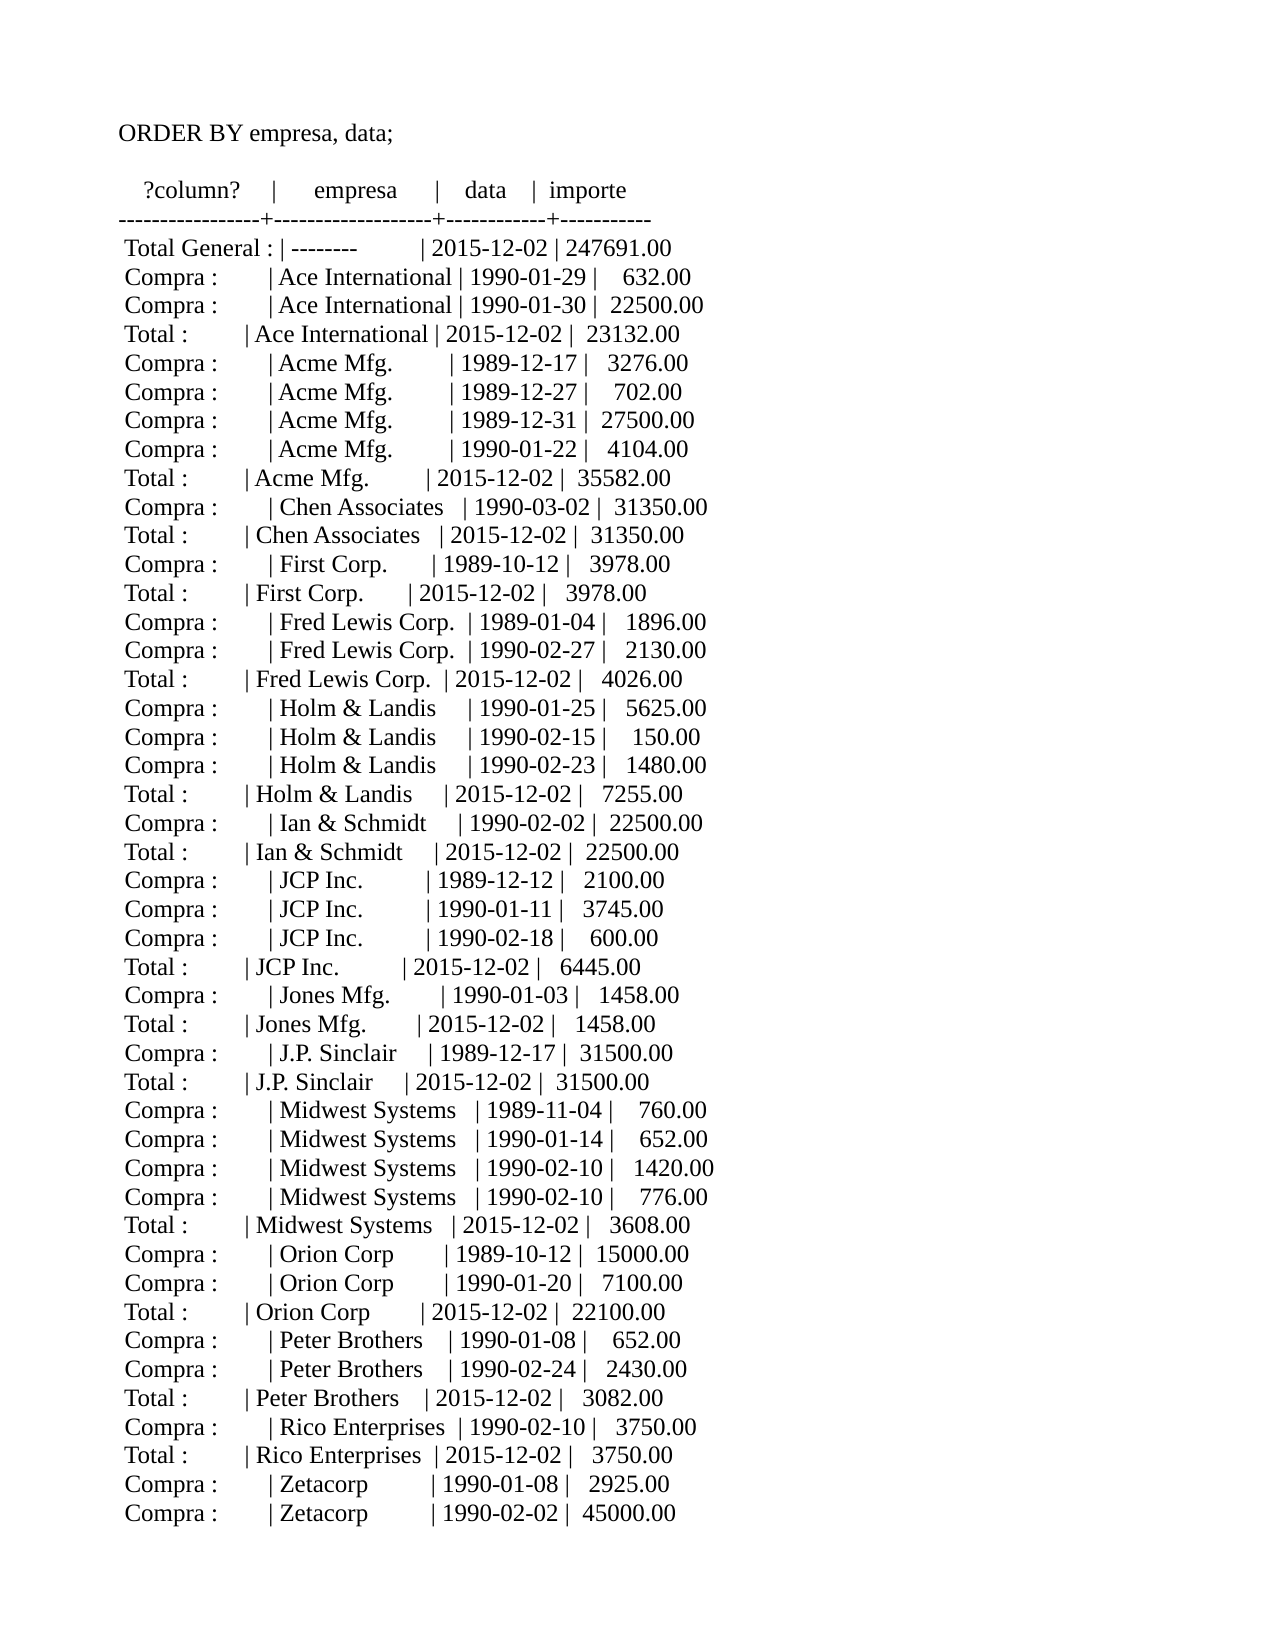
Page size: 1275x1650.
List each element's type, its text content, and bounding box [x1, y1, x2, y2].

text Compra : | Ace International | 1990-01-29 | 632.00 [118, 262, 1157, 291]
text -----------------+-------------------+------------+----------- [118, 204, 1157, 233]
text Compra : | Ace International | 1990-01-30 | 22500.00 [118, 291, 1157, 319]
text Total : | First Corp. | 2015-12-02 | 3978.00 [118, 578, 1157, 607]
text Compra : | Peter Brothers | 1990-01-08 | 652.00 [118, 1326, 1157, 1354]
text Compra : | Holm & Landis | 1990-02-23 | 1480.00 [118, 751, 1157, 779]
text Total : | Chen Associates | 2015-12-02 | 31350.00 [118, 521, 1157, 549]
text Compra : | JCP Inc. | 1990-01-11 | 3745.00 [118, 894, 1157, 923]
text Compra : | Midwest Systems | 1990-02-10 | 776.00 [118, 1182, 1157, 1211]
text Compra : | Fred Lewis Corp. | 1990-02-27 | 2130.00 [118, 636, 1157, 664]
text Compra : | Holm & Landis | 1990-02-15 | 150.00 [118, 722, 1157, 751]
text Total : | Ian & Schmidt | 2015-12-02 | 22500.00 [118, 837, 1157, 866]
text Total : | Orion Corp | 2015-12-02 | 22100.00 [118, 1297, 1157, 1326]
text Total : | Peter Brothers | 2015-12-02 | 3082.00 [118, 1383, 1157, 1412]
text ORDER BY empresa, data; [118, 118, 1157, 147]
text Total : | Acme Mfg. | 2015-12-02 | 35582.00 [118, 463, 1157, 492]
text Compra : | Acme Mfg. | 1989-12-17 | 3276.00 [118, 348, 1157, 377]
text Total : | Holm & Landis | 2015-12-02 | 7255.00 [118, 779, 1157, 808]
text Total : | Midwest Systems | 2015-12-02 | 3608.00 [118, 1211, 1157, 1239]
text Compra : | Zetacorp | 1990-02-02 | 45000.00 [118, 1498, 1157, 1527]
text Total : | JCP Inc. | 2015-12-02 | 6445.00 [118, 952, 1157, 981]
text Total General : | -------- | 2015-12-02 | 247691.00 [118, 233, 1157, 262]
text Compra : | First Corp. | 1989-10-12 | 3978.00 [118, 549, 1157, 578]
text Compra : | Orion Corp | 1989-10-12 | 15000.00 [118, 1239, 1157, 1268]
text Total : | J.P. Sinclair | 2015-12-02 | 31500.00 [118, 1067, 1157, 1096]
text Compra : | Orion Corp | 1990-01-20 | 7100.00 [118, 1268, 1157, 1297]
text Compra : | JCP Inc. | 1990-02-18 | 600.00 [118, 923, 1157, 952]
text Compra : | Midwest Systems | 1989-11-04 | 760.00 [118, 1096, 1157, 1124]
text Compra : | Zetacorp | 1990-01-08 | 2925.00 [118, 1469, 1157, 1498]
text Compra : | Acme Mfg. | 1990-01-22 | 4104.00 [118, 434, 1157, 463]
text Total : | Ace International | 2015-12-02 | 23132.00 [118, 319, 1157, 348]
text Compra : | Midwest Systems | 1990-01-14 | 652.00 [118, 1124, 1157, 1153]
text Compra : | JCP Inc. | 1989-12-12 | 2100.00 [118, 866, 1157, 894]
text Total : | Jones Mfg. | 2015-12-02 | 1458.00 [118, 1009, 1157, 1038]
text Compra : | Peter Brothers | 1990-02-24 | 2430.00 [118, 1354, 1157, 1383]
text Compra : | Jones Mfg. | 1990-01-03 | 1458.00 [118, 981, 1157, 1009]
text Compra : | Fred Lewis Corp. | 1989-01-04 | 1896.00 [118, 607, 1157, 636]
text Compra : | Chen Associates | 1990-03-02 | 31350.00 [118, 492, 1157, 521]
text Compra : | Holm & Landis | 1990-01-25 | 5625.00 [118, 693, 1157, 722]
text Compra : | Acme Mfg. | 1989-12-27 | 702.00 [118, 377, 1157, 406]
text Total : | Rico Enterprises | 2015-12-02 | 3750.00 [118, 1441, 1157, 1469]
text Compra : | Rico Enterprises | 1990-02-10 | 3750.00 [118, 1412, 1157, 1441]
text Compra : | Midwest Systems | 1990-02-10 | 1420.00 [118, 1153, 1157, 1182]
text ?column? | empresa | data | importe [118, 176, 1157, 204]
text Total : | Fred Lewis Corp. | 2015-12-02 | 4026.00 [118, 664, 1157, 693]
text Compra : | Acme Mfg. | 1989-12-31 | 27500.00 [118, 406, 1157, 434]
text Compra : | J.P. Sinclair | 1989-12-17 | 31500.00 [118, 1038, 1157, 1067]
text Compra : | Ian & Schmidt | 1990-02-02 | 22500.00 [118, 808, 1157, 837]
